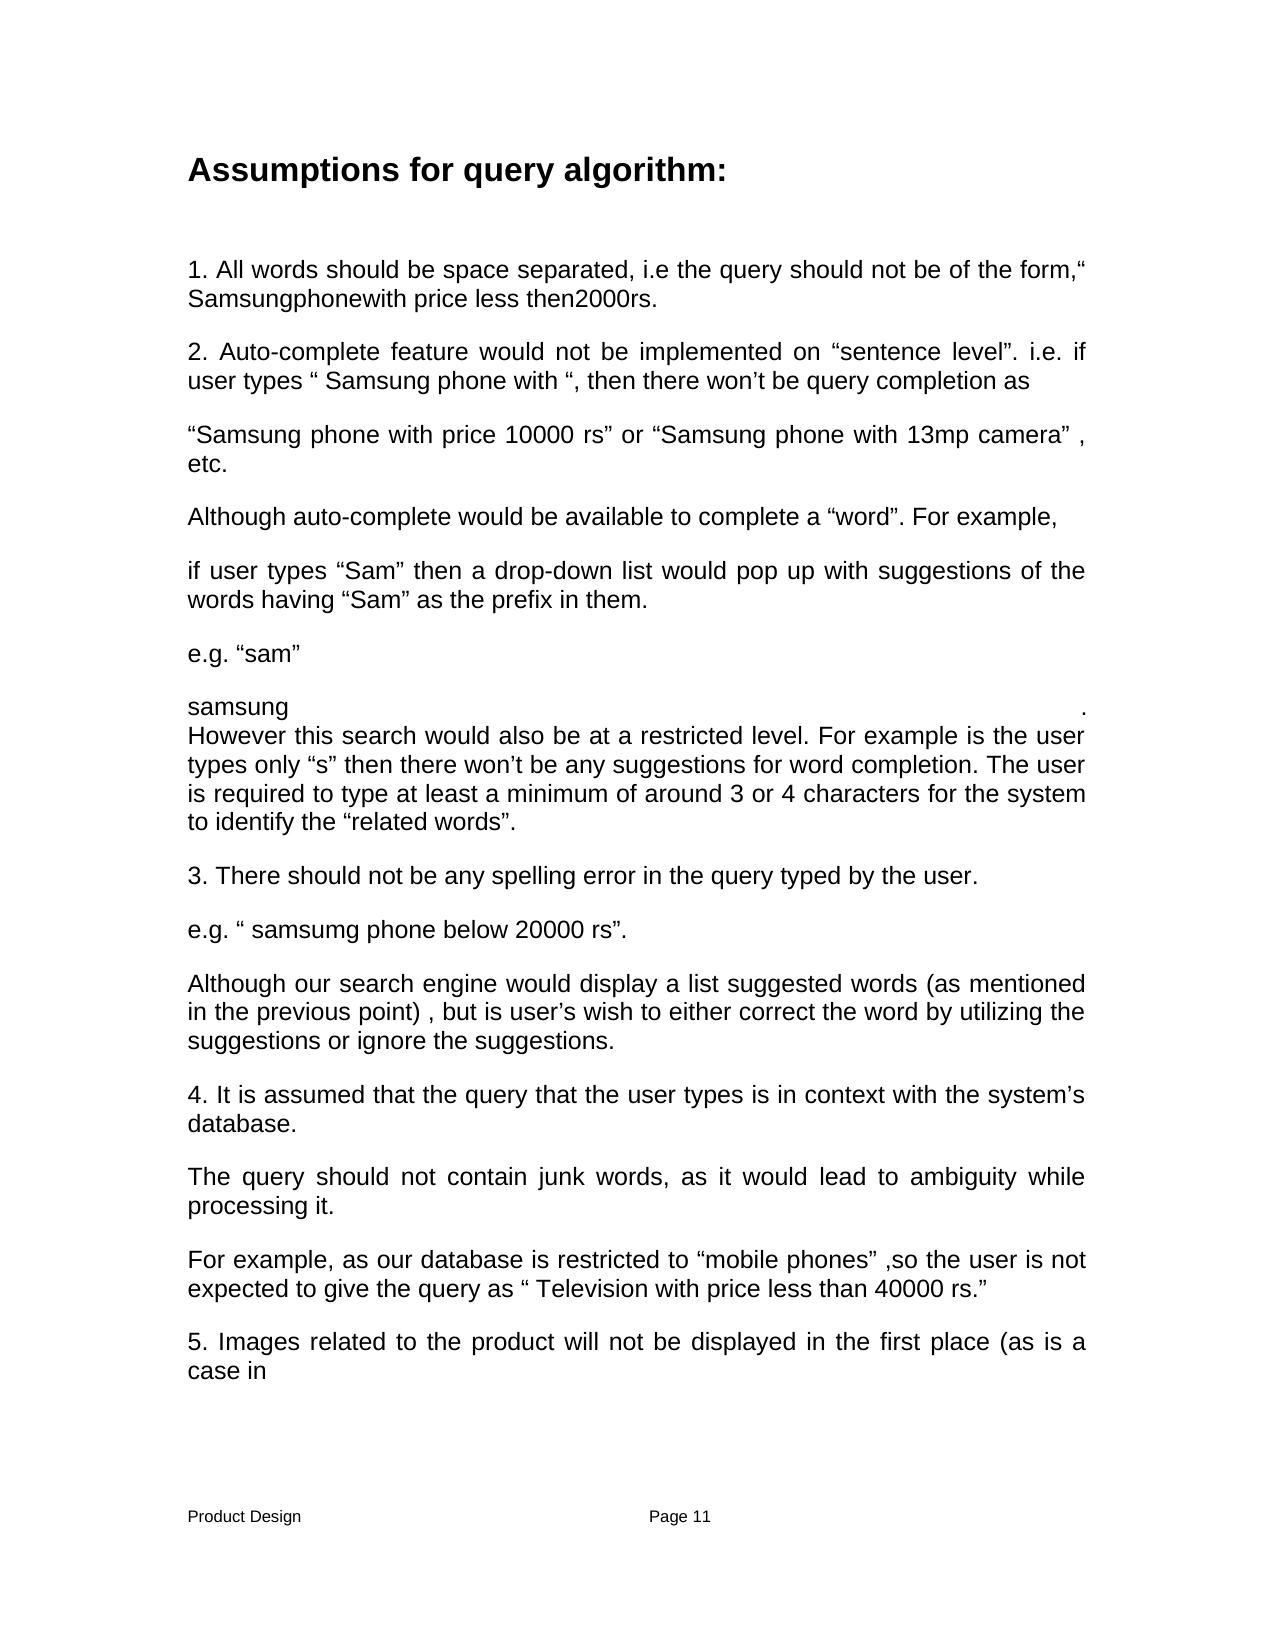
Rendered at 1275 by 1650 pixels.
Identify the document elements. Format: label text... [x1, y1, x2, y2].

text 1. All words should be space separated, i.e the query should not be of the form,“ Samsungphonewith price less then2000rs. [187, 255, 1087, 312]
text if user types “Sam” then a drop-down list would pop up with suggestions of the words having “Sam” as the prefix in them. [187, 556, 1087, 614]
subtitle Assumptions for query algorithm: [187, 150, 1087, 189]
text 2. Auto-complete feature would not be implemented on “sentence level”. i.e. if user types “ Samsung phone with “, then there won’t be query completion as [187, 337, 1087, 395]
text Although auto-complete would be available to complete a “word”. For example, [187, 502, 1087, 531]
text e.g. “sam” [187, 639, 1087, 667]
text samsung . However this search would also be at a restricted level. For example is the user types only “s” then there won’t be any suggestions for word completion. The user is required to type at least a minimum of around 3 or 4 characters for the system to identify the “related words”. [187, 692, 1087, 836]
text 5. Images related to the product will not be displayed in the first place (as is a case in [187, 1327, 1087, 1385]
text e.g. “ samsumg phone below 20000 rs”. [187, 915, 1087, 944]
text 3. There should not be any spelling error in the query typed by the user. [187, 861, 1087, 890]
text “Samsung phone with price 10000 rs” or “Samsung phone with 13mp camera” , etc. [187, 420, 1087, 477]
text For example, as our database is restricted to “mobile phones” ,so the user is not expected to give the query as “ Television with price less than 40000 rs.” [187, 1245, 1087, 1302]
text Although our search engine would display a list suggested words (as mentioned in the previous point) , but is user’s wish to either correct the word by utilizing the suggestions or ignore the suggestions. [187, 969, 1087, 1055]
text 4. It is assumed that the query that the user types is in context with the system’s database. [187, 1080, 1087, 1137]
text The query should not contain junk words, as it would lead to ambiguity while processing it. [187, 1162, 1087, 1220]
